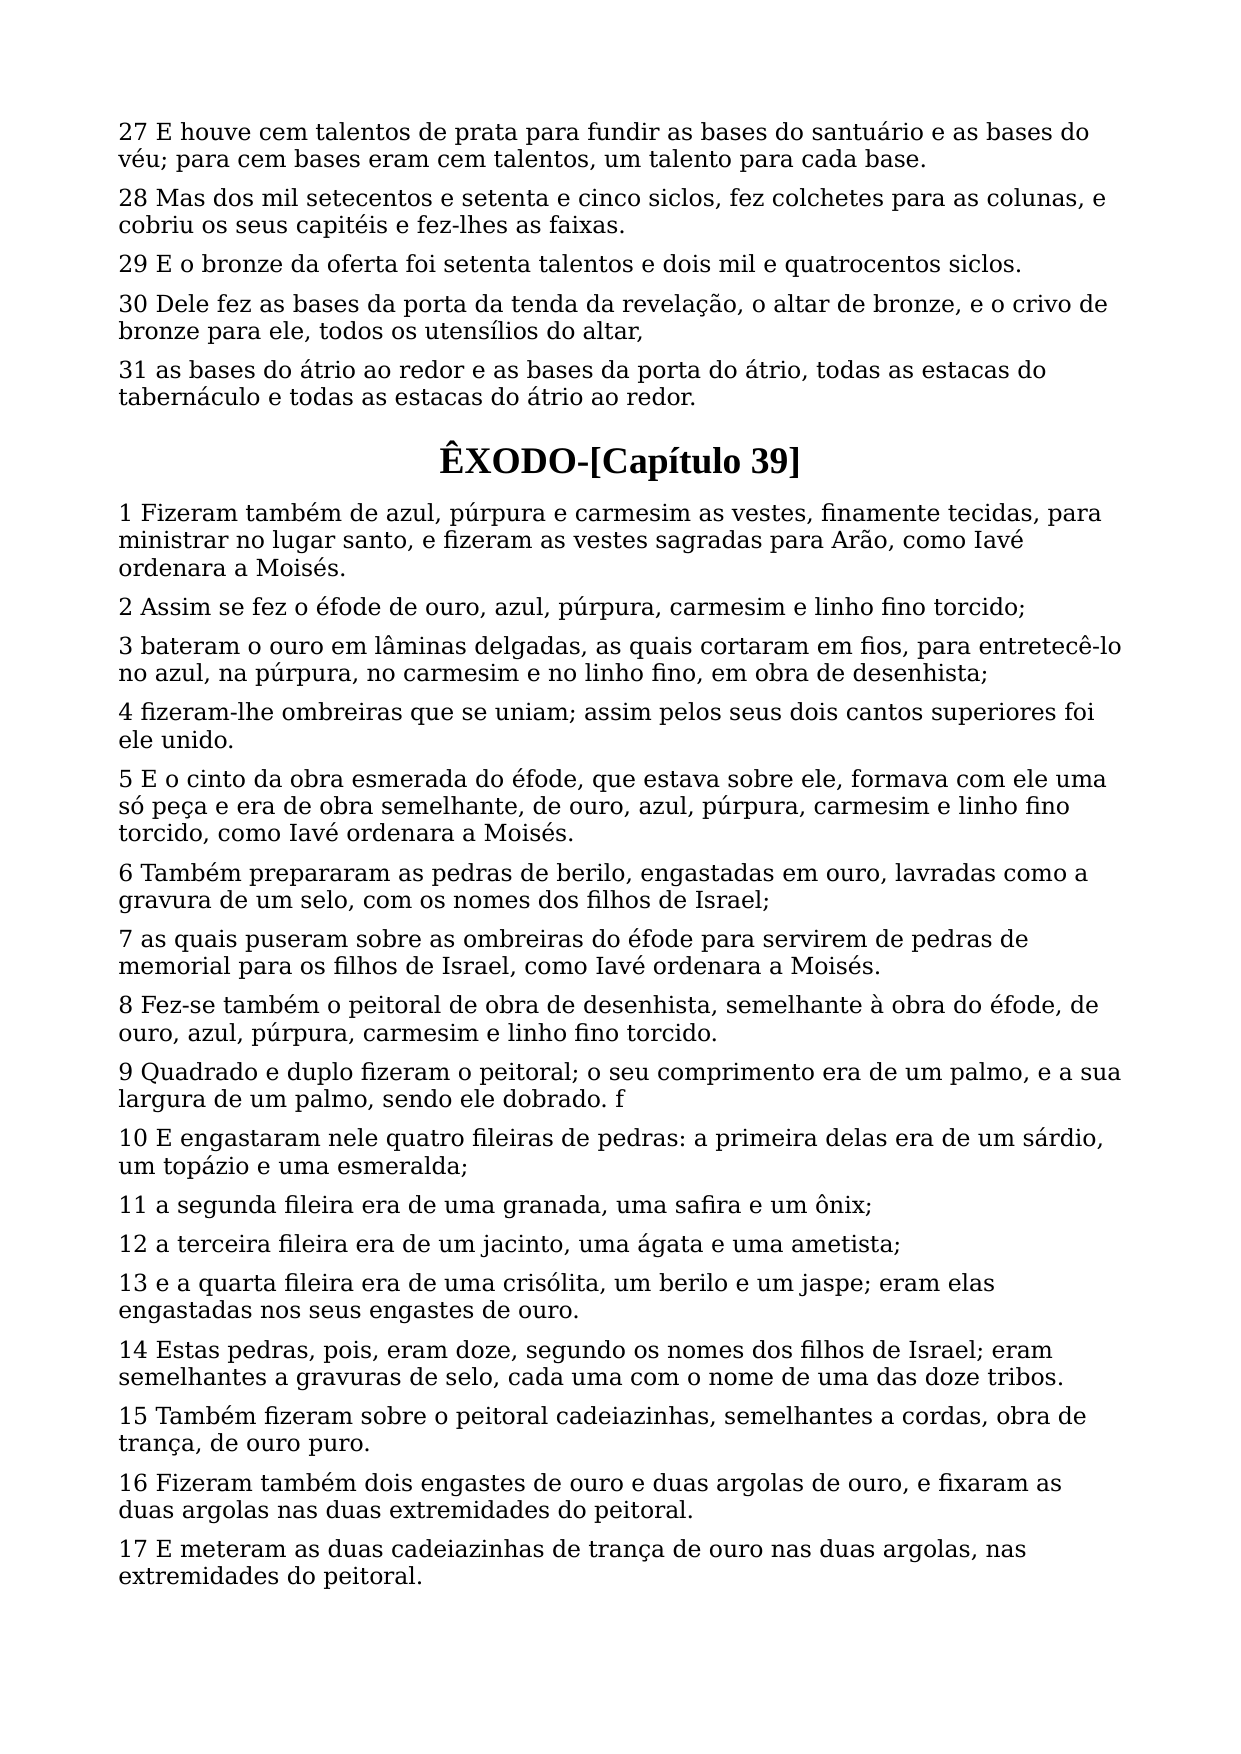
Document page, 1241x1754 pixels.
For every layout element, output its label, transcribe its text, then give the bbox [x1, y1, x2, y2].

text 30 Dele fez as bases da porta da tenda da revelação, o altar de bronze, e o crivo de bronze para ele, todos os utensílios do altar, [118, 290, 1122, 345]
text 28 Mas dos mil setecentos e setenta e cinco siclos, fez colchetes para as colunas, e cobriu os seus capitéis e fez-lhes as faixas. [118, 184, 1122, 239]
text 6 Também prepararam as pedras de berilo, engastadas em ouro, lavradas como a gravura de um selo, com os nomes dos filhos de Israel; [118, 859, 1122, 914]
text 7 as quais puseram sobre as ombreiras do éfode para servirem de pedras de memorial para os filhos de Israel, como Iavé ordenara a Moisés. [118, 926, 1122, 980]
text 4 fizeram-lhe ombreiras que se uniam; assim pelos seus dois cantos superiores foi ele unido. [118, 699, 1122, 753]
text 9 Quadrado e duplo fizeram o peitoral; o seu comprimento era de um palmo, e a sua largura de um palmo, sendo ele dobrado. f [118, 1058, 1122, 1113]
text 8 Fez-se também o peitoral de obra de desenhista, semelhante à obra do éfode, de ouro, azul, púrpura, carmesim e linho fino torcido. [118, 992, 1122, 1047]
text 5 E o cinto da obra esmerada do éfode, que estava sobre ele, formava com ele uma só peça e era de obra semelhante, de ouro, azul, púrpura, carmesim e linho fino torcido, como Iavé ordenara a Moisés. [118, 765, 1122, 847]
text 27 E houve cem talentos de prata para fundir as bases do santuário e as bases do véu; para cem bases eram cem talentos, um talento para cada base. [118, 118, 1122, 173]
text 11 a segunda fileira era de uma granada, uma safira e um ônix; [118, 1191, 1122, 1219]
text 29 E o bronze da oferta foi setenta talentos e dois mil e quatrocentos siclos. [118, 251, 1122, 278]
text 10 E engastaram nele quatro fileiras de pedras: a primeira delas era de um sárdio, um topázio e uma esmeralda; [118, 1125, 1122, 1179]
text 3 bateram o ouro em lâminas delgadas, as quais cortaram em fios, para entretecê-lo no azul, na púrpura, no carmesim e no linho fino, em obra de desenhista; [118, 632, 1122, 687]
text 13 e a quarta fileira era de uma crisólita, um berilo e um jaspe; eram elas engastadas nos seus engastes de ouro. [118, 1270, 1122, 1324]
text 2 Assim se fez o éfode de ouro, azul, púrpura, carmesim e linho fino torcido; [118, 593, 1122, 621]
text 17 E meteram as duas cadeiazinhas de trança de ouro nas duas argolas, nas extremidades do peitoral. [118, 1536, 1122, 1590]
text 1 Fizeram também de azul, púrpura e carmesim as vestes, finamente tecidas, para ministrar no lugar santo, e fizeram as vestes sagradas para Arão, como Iavé ordenara a Moisés. [118, 499, 1122, 581]
text 16 Fizeram também dois engastes de ouro e duas argolas de ouro, e fixaram as duas argolas nas duas extremidades do peitoral. [118, 1469, 1122, 1524]
text 31 as bases do átrio ao redor e as bases da porta do átrio, todas as estacas do tabernáculo e todas as estacas do átrio ao redor. [118, 357, 1122, 411]
subtitle ÊXODO-[Capítulo 39] [118, 438, 1122, 481]
text 15 Também fizeram sobre o peitoral cadeiazinhas, semelhantes a cordas, obra de trança, de ouro puro. [118, 1403, 1122, 1457]
text 14 Estas pedras, pois, eram doze, segundo os nomes dos filhos de Israel; eram semelhantes a gravuras de selo, cada uma com o nome de uma das doze tribos. [118, 1336, 1122, 1391]
text 12 a terceira fileira era de um jacinto, uma ágata e uma ametista; [118, 1231, 1122, 1258]
